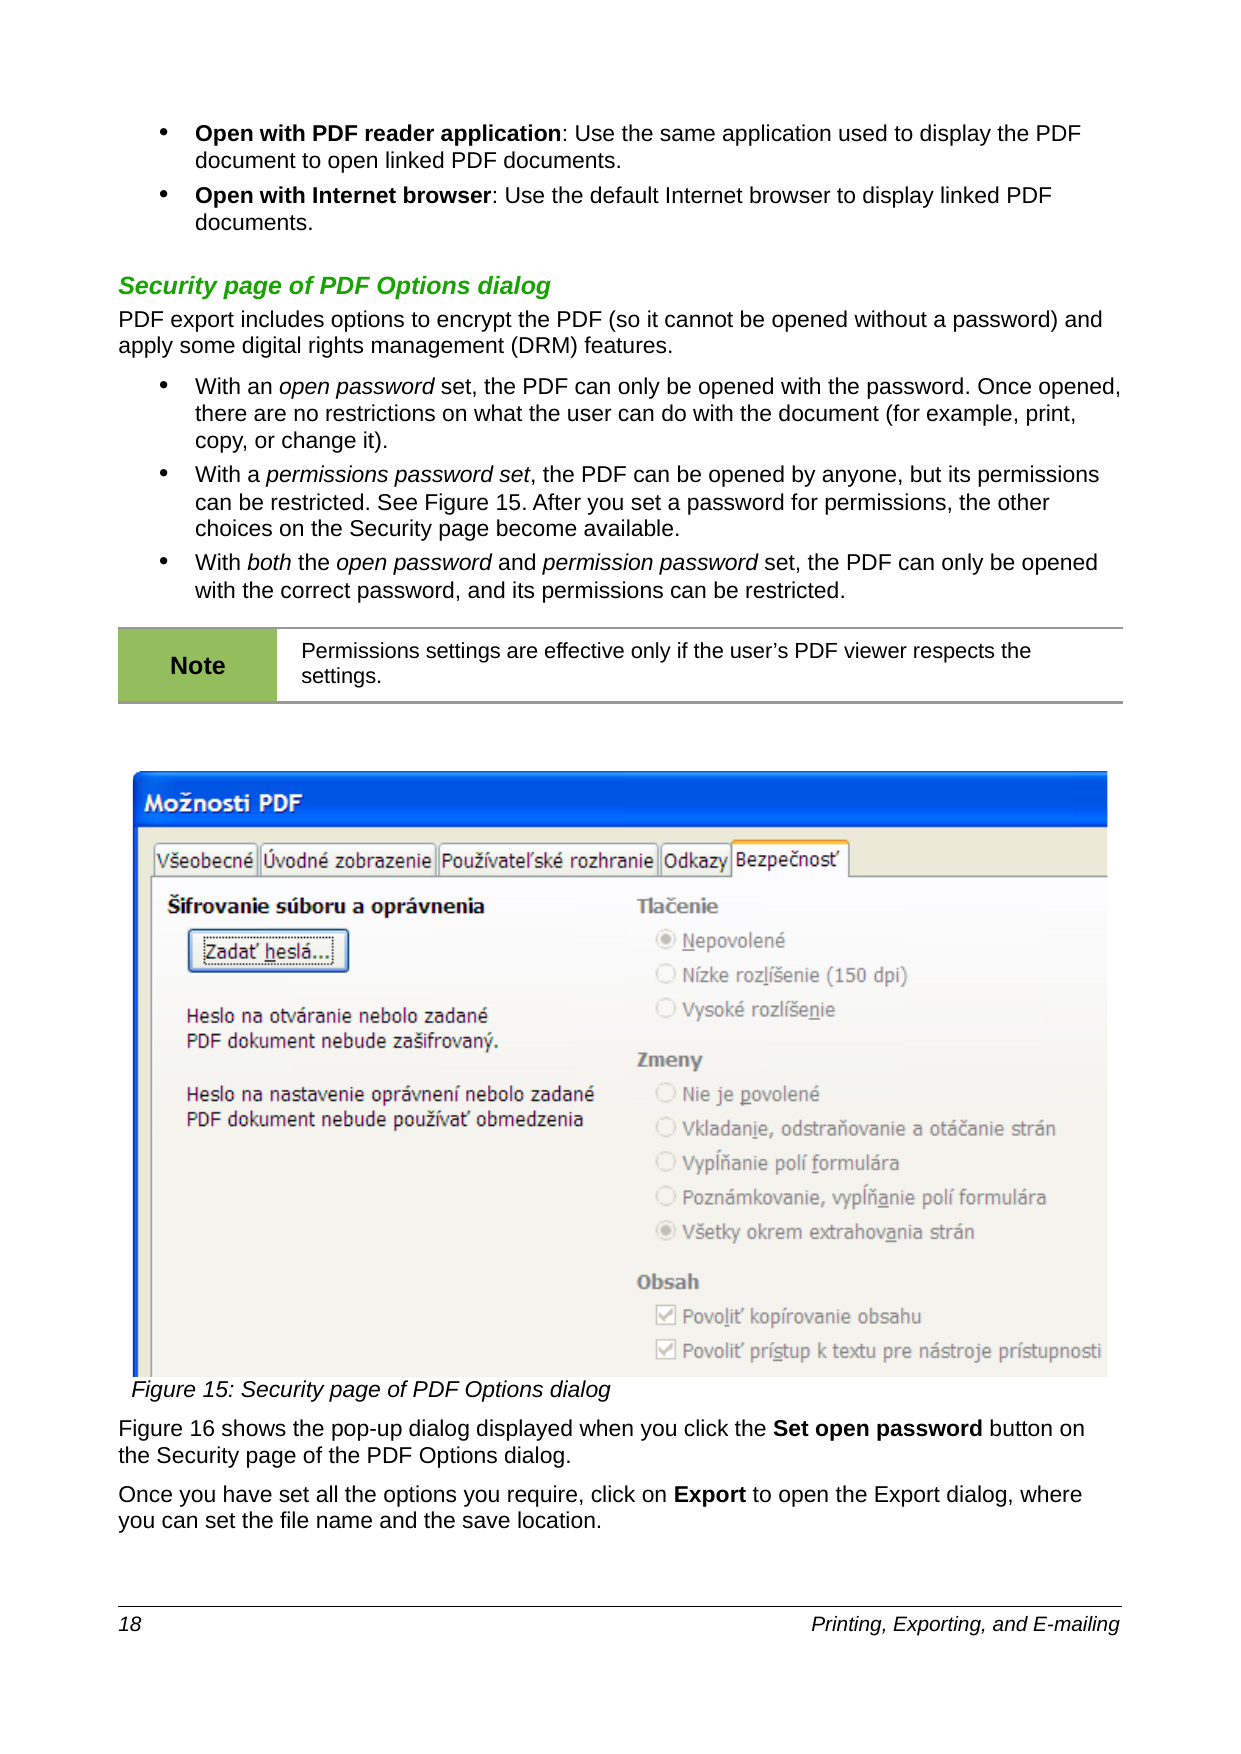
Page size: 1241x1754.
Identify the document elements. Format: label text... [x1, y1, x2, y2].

table_header Permissions settings are effective only if the user’s PDF viewer respects the settings. [278, 629, 1122, 701]
text Figure 16 shows the pop-up dialog displayed when you click the Set open password button on the Security page of the PDF Options dialog. [118, 1415, 1122, 1468]
text Once you have set all the options you require, click on Export to open the Export dialog, where you can set the file name and the save location. [118, 1481, 1122, 1533]
list Open with PDF reader application: Use the same application used to display the PDF document to open linked PDF documents. [156, 118, 1122, 174]
picture [132, 771, 1108, 1377]
table_header Note [118, 629, 277, 701]
text Figure 15: Security page of PDF Options dialog [131, 778, 1109, 1403]
list With an open password set, the PDF can only be opened with the password. Once opened, there are no restrictions on what the user can do with the document (for example, print, copy, or change it). [156, 371, 1122, 453]
list Open with Internet browser: Use the default Internet browser to display linked PDF documents. [156, 180, 1122, 235]
text PDF export includes options to encrypt the PDF (so it cannot be opened without a password) and apply some digital rights management (DRM) features. [118, 306, 1122, 359]
list With a permissions password set, the PDF can be opened by anyone, but its permissions can be restricted. See Figure 15. After you set a password for permissions, the other choices on the Security page become available. [156, 459, 1122, 541]
list With both the open password and permission password set, the PDF can only be opened with the correct password, and its permissions can be restricted. [156, 547, 1122, 603]
subtitle Security page of PDF Options dialog [118, 271, 1122, 299]
